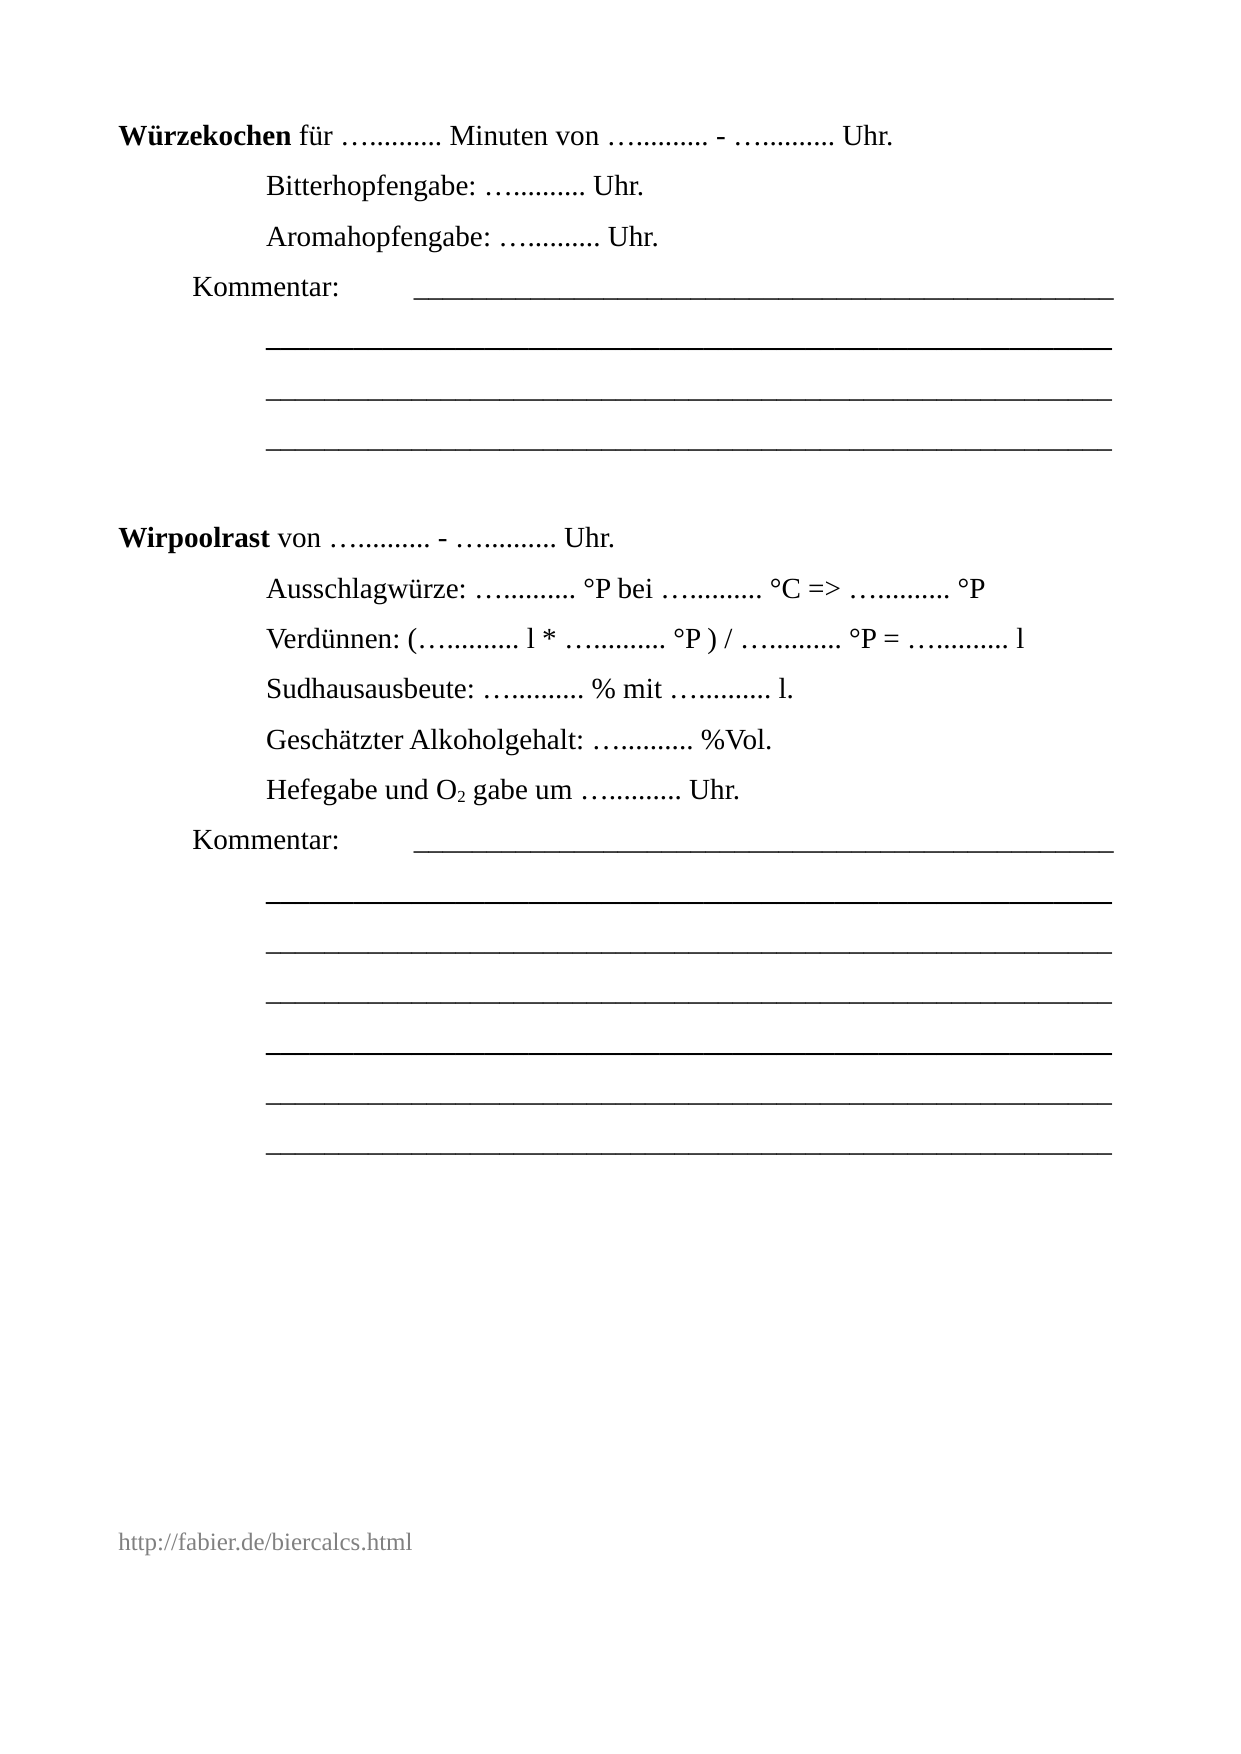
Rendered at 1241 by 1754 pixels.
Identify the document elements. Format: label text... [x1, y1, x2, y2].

text __________________________________________________________ [118, 973, 1122, 1007]
text Verdünnen: (….......... l * ….......... °P ) / ….......... °P = ….......... l [118, 621, 1122, 655]
text Sudhausausbeute: ….......... % mit ….......... l. [118, 672, 1122, 705]
text Bitterhopfengabe: ….......... Uhr. [118, 168, 1122, 202]
text __________________________________________________________ [118, 1124, 1122, 1158]
text Ausschlagwürze: ….......... °P bei ….......... °C => ….......... °P [118, 571, 1122, 604]
text __________________________________________________________ __________________________________________________________ [118, 1024, 1122, 1108]
text Geschätzter Alkoholgehalt: ….......... %Vol. [118, 722, 1122, 755]
text __________________________________________________________ [118, 420, 1122, 453]
text http://fabier.de/biercalcs.html [118, 1527, 1122, 1556]
text Würzekochen für ….......... Minuten von ….......... - ….......... Uhr. [118, 118, 1122, 152]
text Aromahopfengabe: ….......... Uhr. [118, 219, 1122, 252]
text Kommentar: ________________________________________________ [118, 269, 1122, 303]
text __________________________________________________________ __________________________________________________________ [118, 319, 1122, 403]
text Hefegabe und O2 gabe um ….......... Uhr. [118, 772, 1122, 806]
text Kommentar: ________________________________________________ __________________________________________________________ __________________________________________________________ [118, 822, 1122, 957]
text Wirpoolrast von ….......... - ….......... Uhr. [118, 521, 1122, 554]
